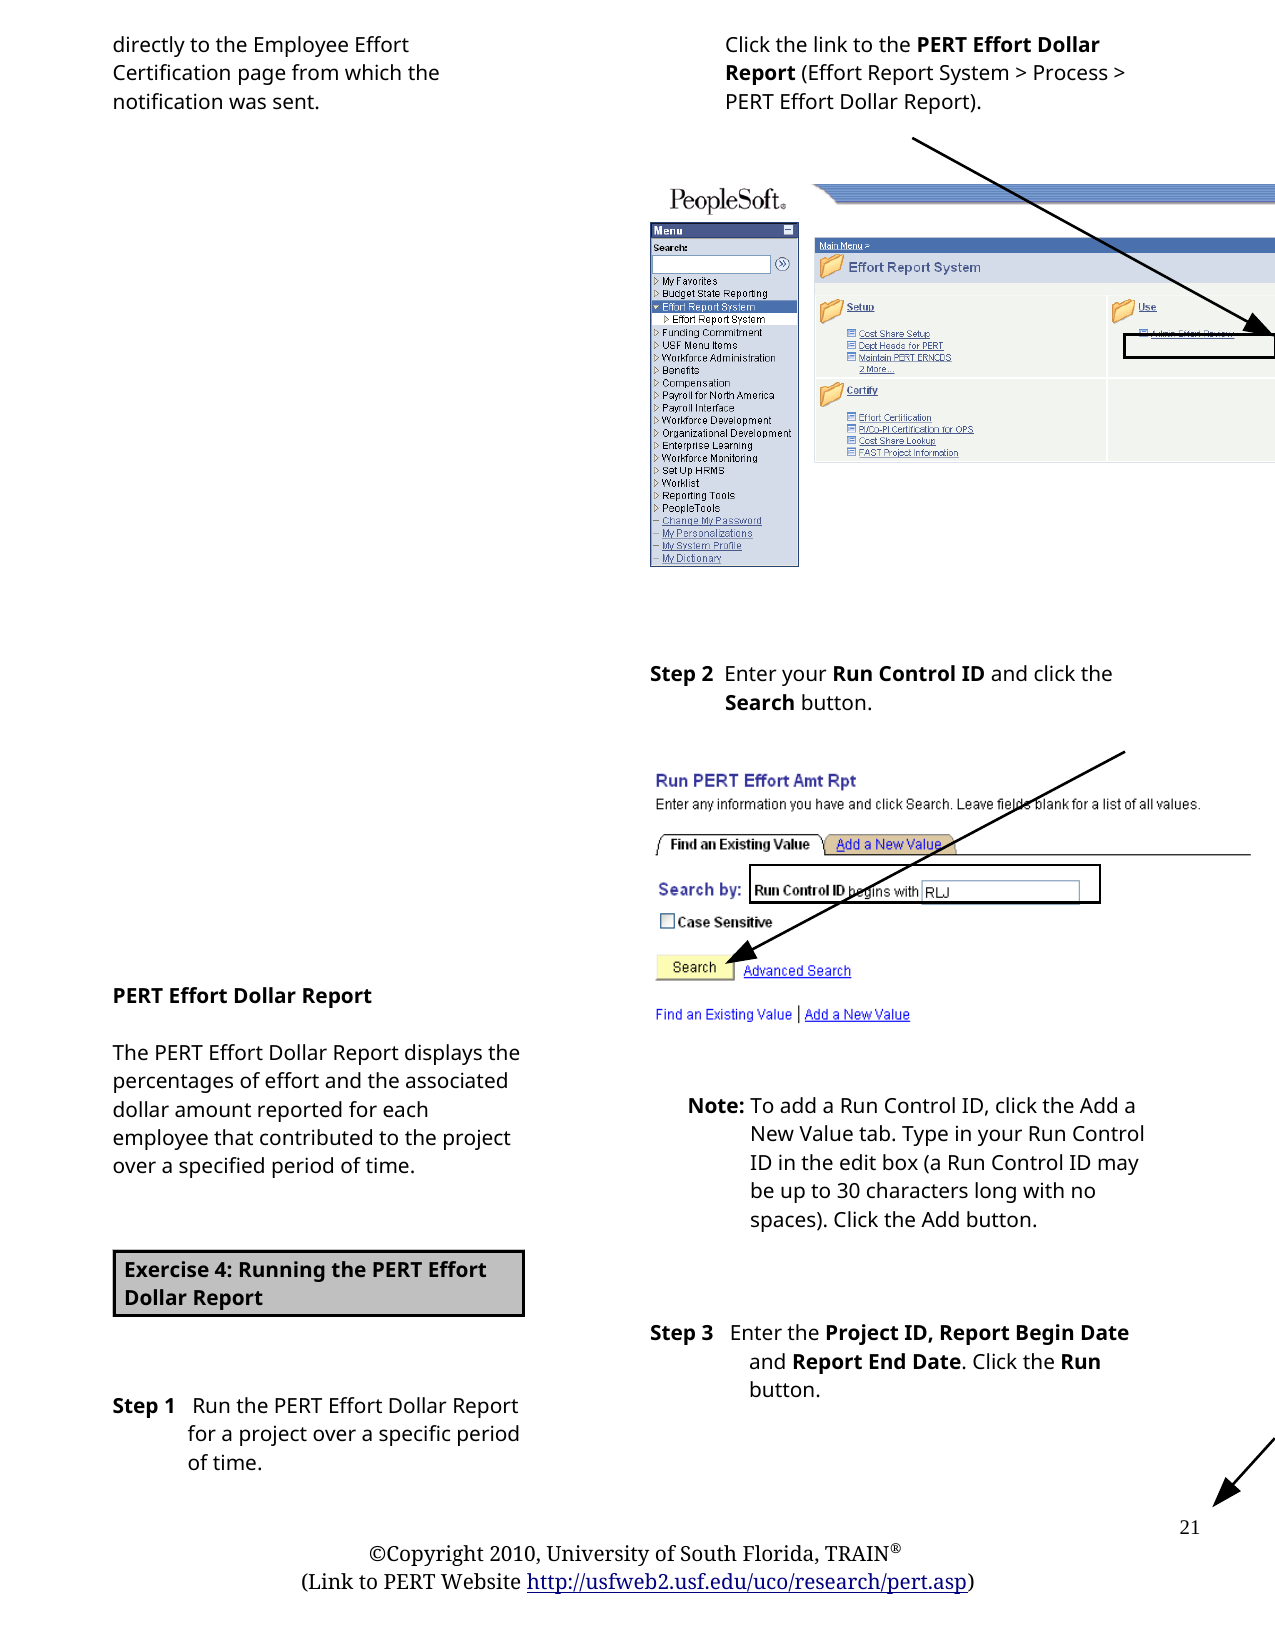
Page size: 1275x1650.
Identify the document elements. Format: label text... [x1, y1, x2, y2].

text directly to the Employee Effort Certification page from which the notification was sent. [112, 30, 525, 115]
text Note: To add a Run Control ID, click the Add a New Value tab. Type in your Run Control ID in the edit box (a Run Control ID may be up to 30 characters long with no spaces). Click the Add button. [687, 1091, 1162, 1233]
subtitle Step 1 Run the PERT Effort Dollar Report for a project over a specific period of time. [112, 1391, 525, 1476]
subtitle Exercise 4: Running the PERT Effort Dollar Report [116, 1253, 522, 1314]
subtitle Click the link to the PERT Effort Dollar Report (Effort Report System > Process > PERT Effort Dollar Report). [725, 30, 1162, 115]
text PERT Effort Dollar Report [112, 981, 525, 1009]
subtitle Step 2 Enter your Run Control ID and click the Search button. [650, 659, 1162, 716]
text The PERT Effort Dollar Report displays the percentages of effort and the associated dollar amount reported for each employee that contributed to the project over a specified period of time. [112, 1038, 525, 1180]
text Step 3 Enter the Project ID, Report Begin Date and Report End Date. Click the Run button. [650, 1318, 1162, 1404]
